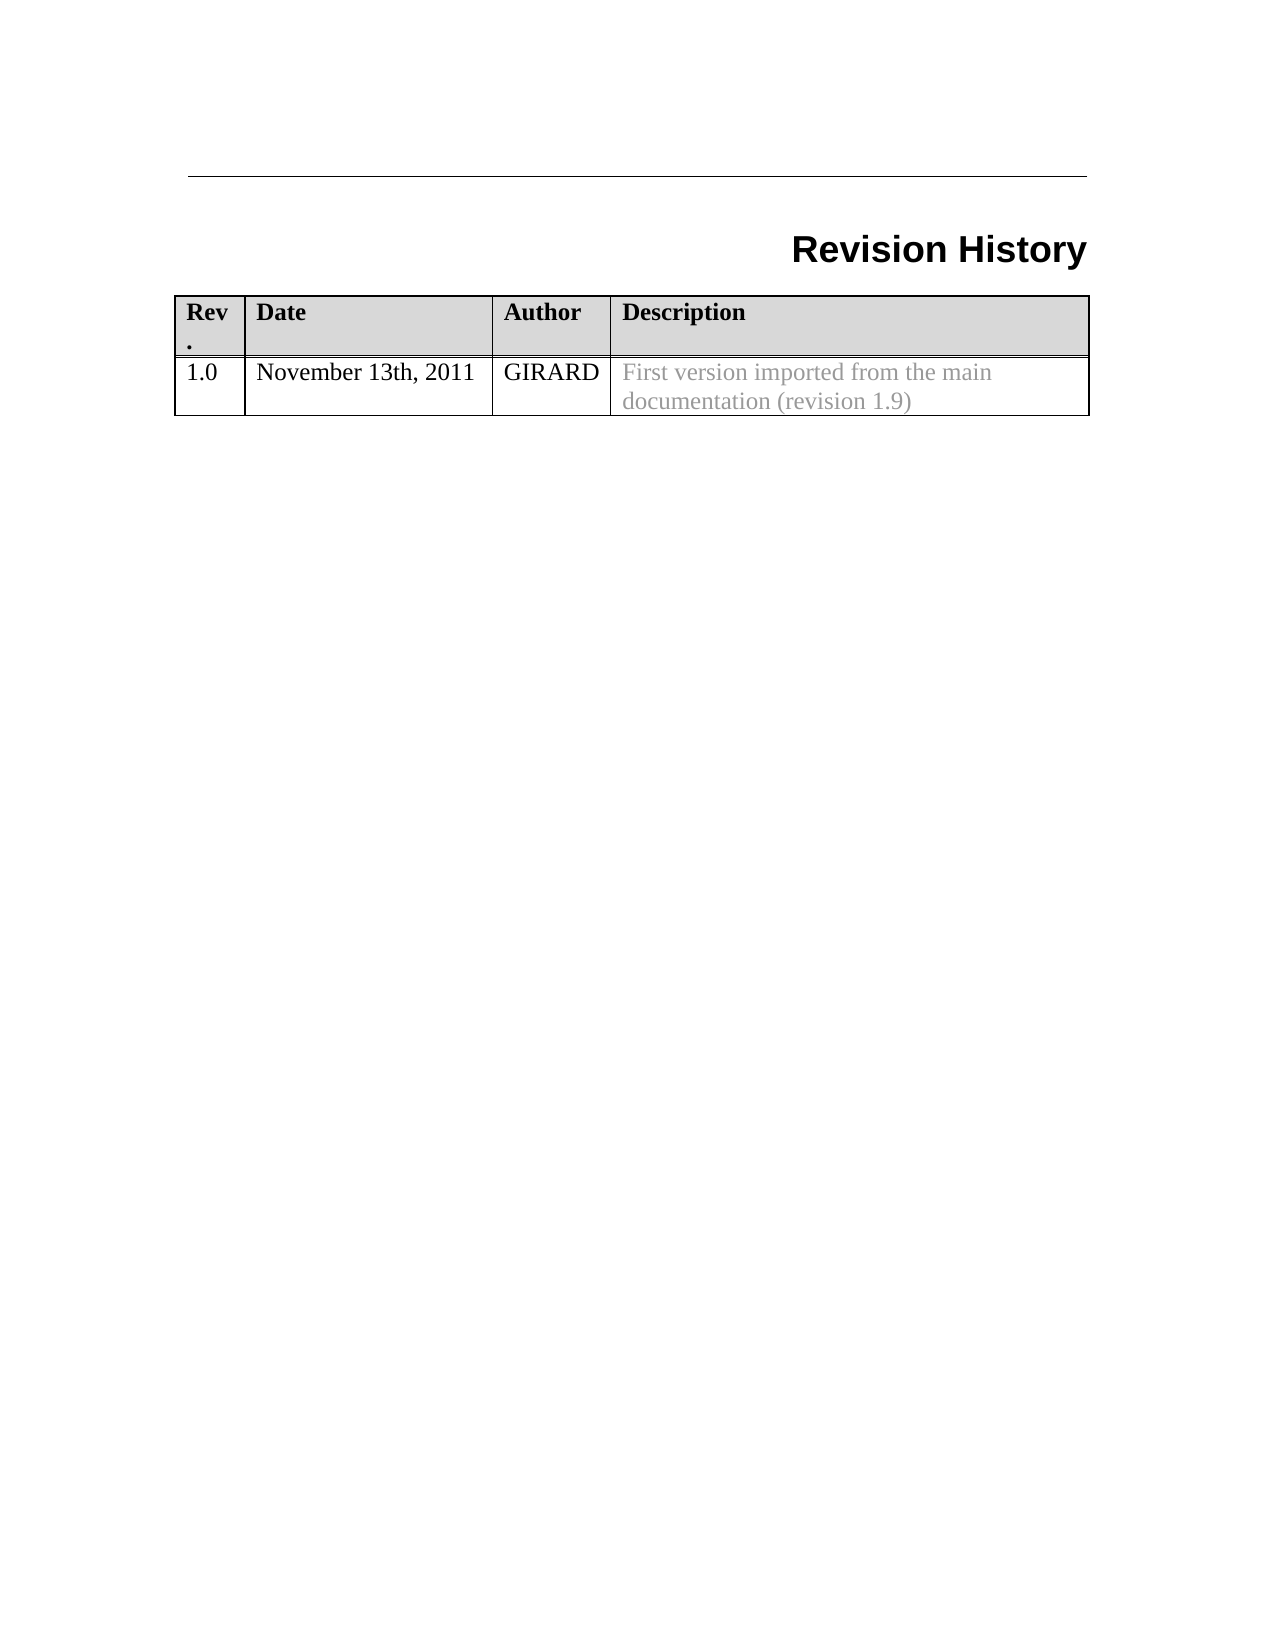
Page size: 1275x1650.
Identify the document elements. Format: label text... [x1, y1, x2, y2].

table_header Author [493, 297, 610, 355]
table_cell First version imported from the main documentation (revision 1.9) [611, 358, 1088, 414]
table_cell November 13th, 2011 [246, 358, 492, 414]
table_header Description [611, 297, 1088, 355]
table_cell 1.0 [176, 358, 244, 414]
table_header Date [246, 297, 492, 355]
text Revision History [188, 227, 1087, 270]
table_cell GIRARD [493, 358, 610, 414]
table_header Rev. [176, 297, 244, 355]
